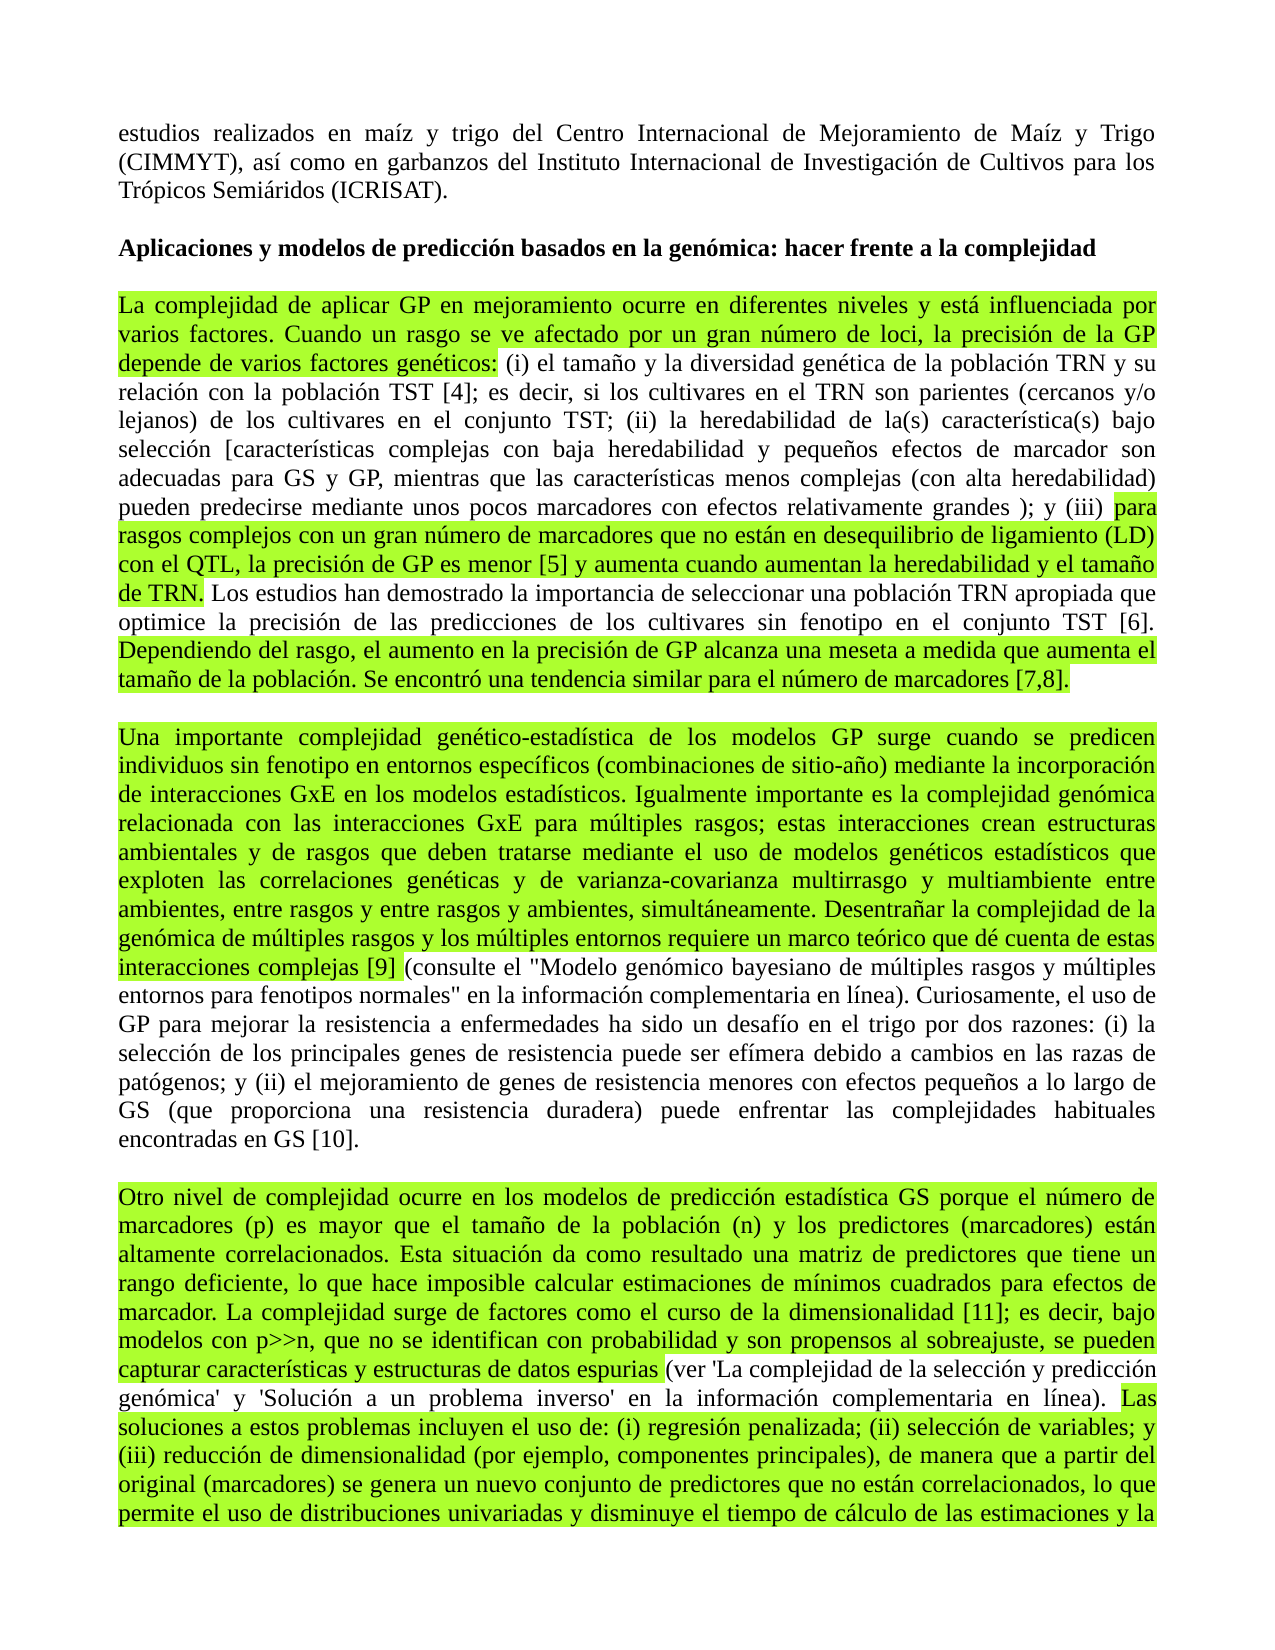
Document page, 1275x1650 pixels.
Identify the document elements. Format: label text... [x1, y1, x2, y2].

text Una importante complejidad genético-estadística de los modelos GP surge cuando se predicen individuos sin fenotipo en entornos específicos (combinaciones de sitio-año) mediante la incorporación de interacciones GxE en los modelos estadísticos. Igualmente importante es la complejidad genómica relacionada con las interacciones GxE para múltiples rasgos; estas interacciones crean estructuras ambientales y de rasgos que deben tratarse mediante el uso de modelos genéticos estadísticos que exploten las correlaciones genéticas y de varianza-covarianza multirrasgo y multiambiente entre ambientes, entre rasgos y entre rasgos y ambientes, simultáneamente. Desentrañar la complejidad de la genómica de múltiples rasgos y los múltiples entornos requiere un marco teórico que dé cuenta de estas interacciones complejas [9] (consulte el "Modelo genómico bayesiano de múltiples rasgos y múltiples entornos para fenotipos normales" en la información complementaria en línea). Curiosamente, el uso de GP para mejorar la resistencia a enfermedades ha sido un desafío en el trigo por dos razones: (i) la selección de los principales genes de resistencia puede ser efímera debido a cambios en las razas de patógenos; y (ii) el mejoramiento de genes de resistencia menores con efectos pequeños a lo largo de GS (que proporciona una resistencia duradera) puede enfrentar las complejidades habituales encontradas en GS [10]. [118, 722, 1157, 1153]
text La complejidad de aplicar GP en mejoramiento ocurre en diferentes niveles y está influenciada por varios factores. Cuando un rasgo se ve afectado por un gran número de loci, la precisión de la GP depende de varios factores genéticos: (i) el tamaño y la diversidad genética de la población TRN y su relación con la población TST [4]; es decir, si los cultivares en el TRN son parientes (cercanos y/o lejanos) de los cultivares en el conjunto TST; (ii) la heredabilidad de la(s) característica(s) bajo selección [características complejas con baja heredabilidad y pequeños efectos de marcador son adecuadas para GS y GP, mientras que las características menos complejas (con alta heredabilidad) pueden predecirse mediante unos pocos marcadores con efectos relativamente grandes ); y (iii) para rasgos complejos con un gran número de marcadores que no están en desequilibrio de ligamiento (LD) con el QTL, la precisión de GP es menor [5] y aumenta cuando aumentan la heredabilidad y el tamaño de TRN. Los estudios han demostrado la importancia de seleccionar una población TRN apropiada que optimice la precisión de las predicciones de los cultivares sin fenotipo en el conjunto TST [6]. Dependiendo del rasgo, el aumento en la precisión de GP alcanza una meseta a medida que aumenta el tamaño de la población. Se encontró una tendencia similar para el número de marcadores [7,8]. [118, 291, 1157, 693]
text Aplicaciones y modelos de predicción basados en la genómica: hacer frente a la complejidad [118, 233, 1157, 262]
text Otro nivel de complejidad ocurre en los modelos de predicción estadística GS porque el número de marcadores (p) es mayor que el tamaño de la población (n) y los predictores (marcadores) están altamente correlacionados. Esta situación da como resultado una matriz de predictores que tiene un rango deficiente, lo que hace imposible calcular estimaciones de mínimos cuadrados para efectos de marcador. La complejidad surge de factores como el curso de la dimensionalidad [11]; es decir, bajo modelos con p>>n, que no se identifican con probabilidad y son propensos al sobreajuste, se pueden capturar características y estructuras de datos espurias (ver 'La complejidad de la selección y predicción genómica' y 'Solución a un problema inverso' en la información complementaria en línea). Las soluciones a estos problemas incluyen el uso de: (i) regresión penalizada; (ii) selección de variables; y (iii) reducción de dimensionalidad (por ejemplo, componentes principales), de manera que a partir del original (marcadores) se genera un nuevo conjunto de predictores que no están correlacionados, lo que permite el uso de distribuciones univariadas y disminuye el tiempo de cálculo de las estimaciones y la [118, 1182, 1157, 1527]
text estudios realizados en maíz y trigo del Centro Internacional de Mejoramiento de Maíz y Trigo (CIMMYT), así como en garbanzos del Instituto Internacional de Investigación de Cultivos para los Trópicos Semiáridos (ICRISAT). [118, 118, 1157, 204]
